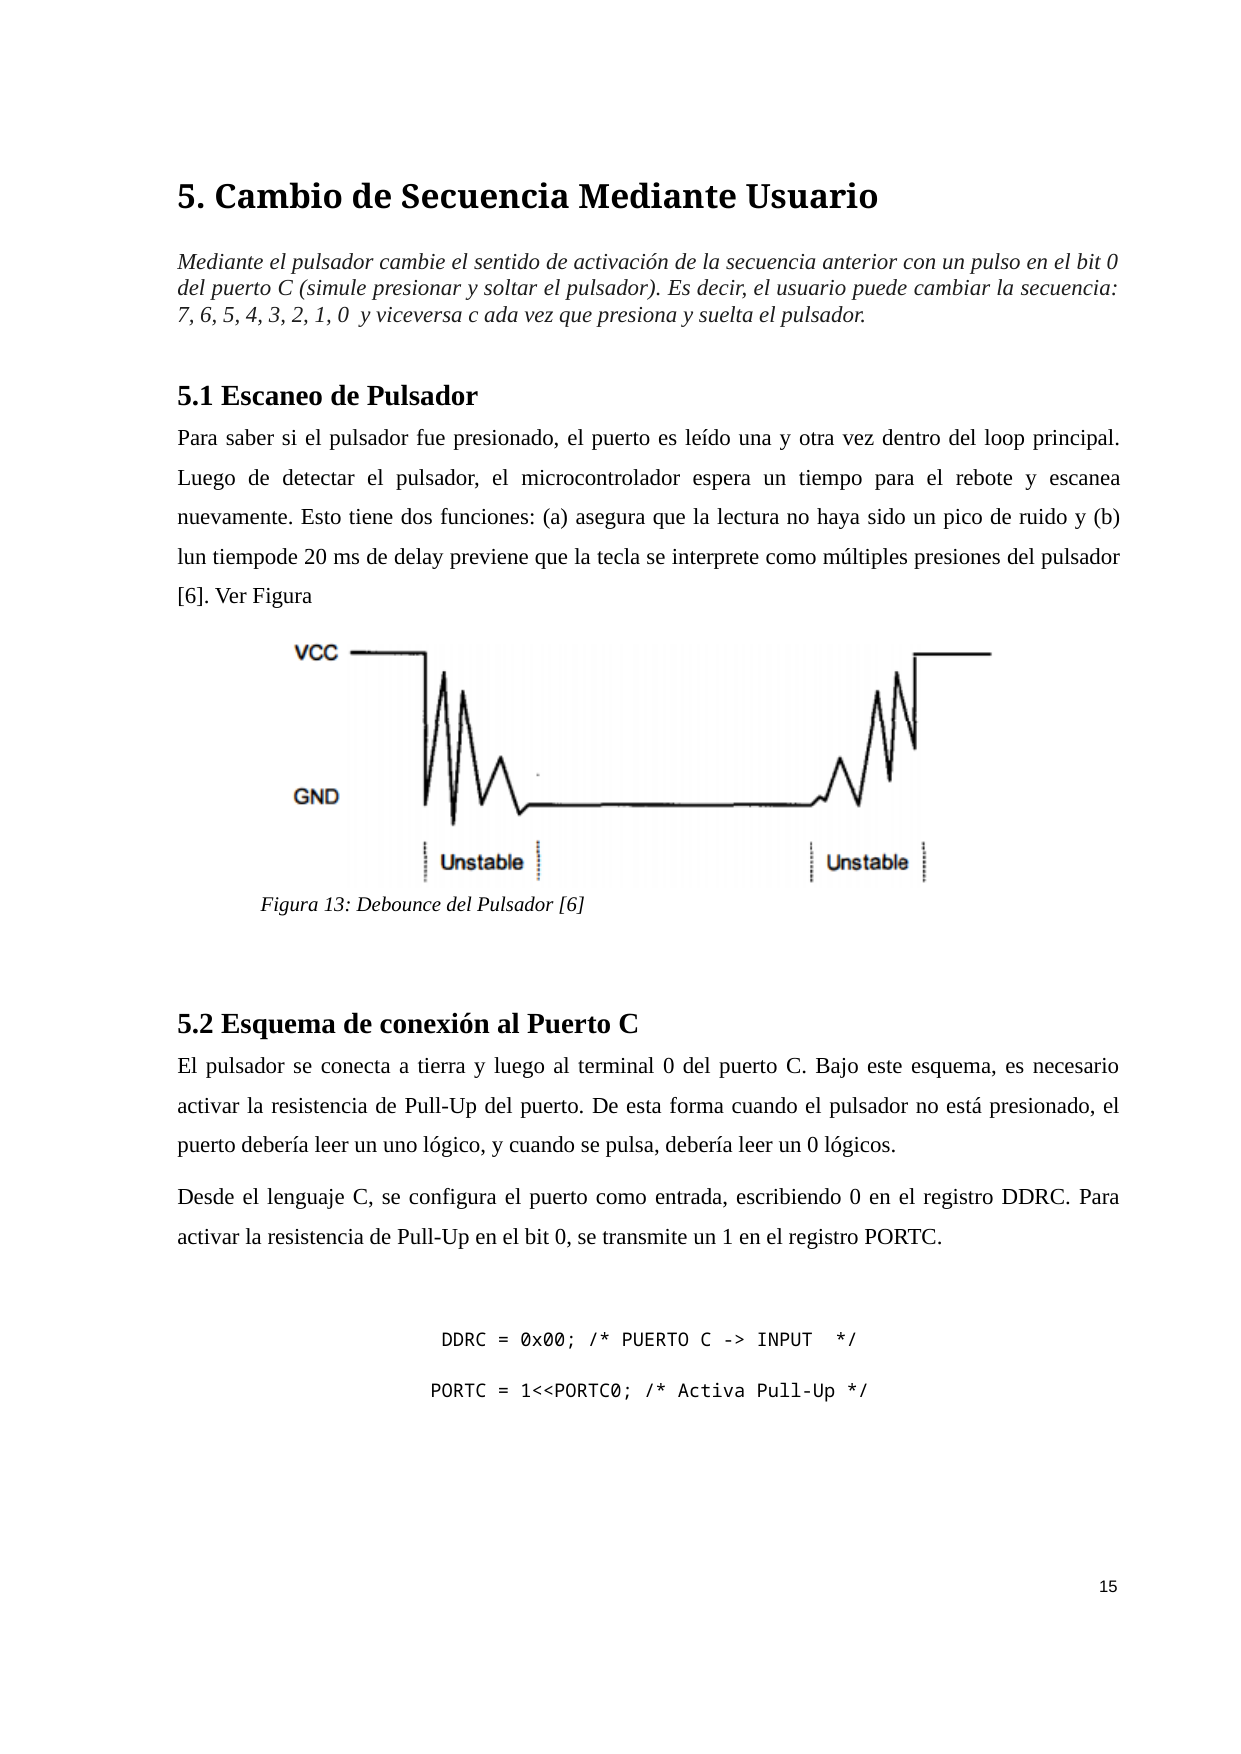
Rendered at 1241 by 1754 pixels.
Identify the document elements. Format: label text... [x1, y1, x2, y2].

text PORTC = 1<<PORTC0; /* Activa Pull-Up */ [177, 1377, 1122, 1403]
subtitle 5. Cambio de Secuencia Mediante Usuario [177, 172, 1122, 218]
subtitle 5.2 Esquema de conexión al Puerto C [177, 1006, 1122, 1040]
text DDRC = 0x00; /* PUERTO C -> INPUT */ [177, 1327, 1122, 1352]
text Figura 13: Debounce del Pulsador [6] [260, 892, 1039, 916]
text Mediante el pulsador cambie el sentido de activación de la secuencia anterior con un pulso en el bit 0 del puerto C (simule presionar y soltar el pulsador). Es decir, el usuario puede cambiar la secuencia: 7, 6, 5, 4, 3, 2, 1, 0 y viceversa c ada vez que presiona y suelta el pulsador. [177, 248, 1122, 327]
text Desde el lenguaje C, se configura el puerto como entrada, escribiendo 0 en el registro DDRC. Para activar la resistencia de Pull-Up en el bit 0, se transmite un 1 en el registro PORTC. [177, 1183, 1122, 1249]
text El pulsador se conecta a tierra y luego al terminal 0 del puerto C. Bajo este esquema, es necesario activar la resistencia de Pull-Up del puerto. De esta forma cuando el pulsador no está presionado, el puerto debería leer un uno lógico, y cuando se pulsa, debería leer un 0 lógicos. [177, 1052, 1122, 1158]
text Para saber si el pulsador fue presionado, el puerto es leído una y otra vez dentro del loop principal. Luego de detectar el pulsador, el microcontrolador espera un tiempo para el rebote y escanea nuevamente. Esto tiene dos funciones: (a) asegura que la lectura no haya sido un pico de ruido y (b) lun tiempode 20 ms de delay previene que la tecla se interprete como múltiples presiones del pulsador [6]. Ver Figura [177, 424, 1122, 609]
subtitle 5.1 Escaneo de Pulsador [177, 378, 1122, 412]
picture [260, 634, 1039, 892]
